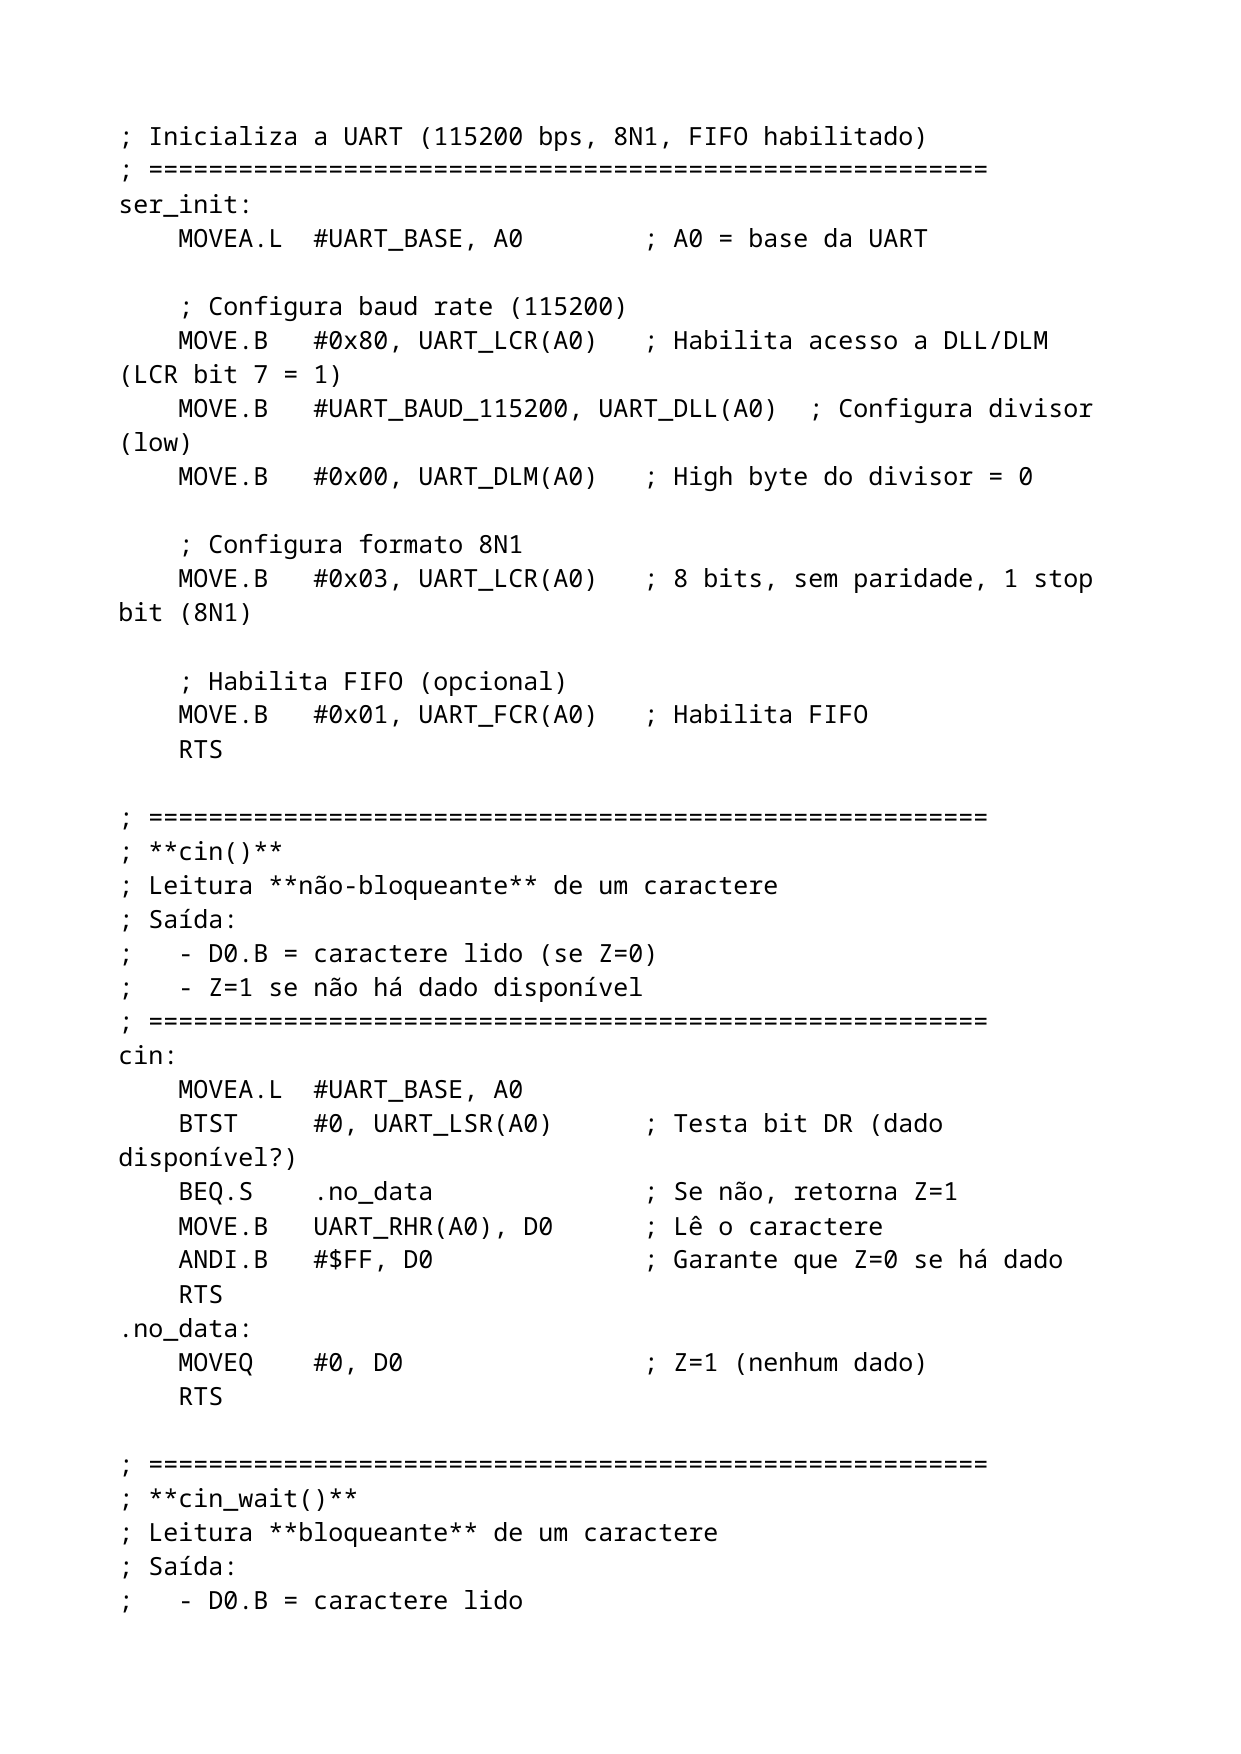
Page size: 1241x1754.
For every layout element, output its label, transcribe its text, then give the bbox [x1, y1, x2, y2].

text MOVEQ #0, D0 ; Z=1 (nenhum dado) [118, 1344, 1122, 1378]
text ; Configura baud rate (115200) [118, 288, 1122, 322]
text RTS [118, 1276, 1122, 1310]
text MOVE.B #0x03, UART_LCR(A0) ; 8 bits, sem paridade, 1 stop bit (8N1) [118, 561, 1122, 629]
text ; ======================================================== [118, 799, 1122, 833]
text MOVE.B #0x00, UART_DLM(A0) ; High byte do divisor = 0 [118, 459, 1122, 493]
text BTST #0, UART_LSR(A0) ; Testa bit DR (dado disponível?) [118, 1106, 1122, 1174]
text ; Configura formato 8N1 [118, 527, 1122, 561]
text ; **cin_wait()** [118, 1481, 1122, 1515]
text MOVEA.L #UART_BASE, A0 [118, 1072, 1122, 1106]
text ; Leitura **não-bloqueante** de um caractere [118, 867, 1122, 902]
text MOVE.B UART_RHR(A0), D0 ; Lê o caractere [118, 1208, 1122, 1242]
text MOVEA.L #UART_BASE, A0 ; A0 = base da UART [118, 220, 1122, 254]
text RTS [118, 731, 1122, 765]
text MOVE.B #UART_BAUD_115200, UART_DLL(A0) ; Configura divisor (low) [118, 391, 1122, 459]
text ; **cin()** [118, 833, 1122, 867]
text ; Saída: [118, 1549, 1122, 1583]
text ; ======================================================== [118, 152, 1122, 186]
text ANDI.B #$FF, D0 ; Garante que Z=0 se há dado [118, 1242, 1122, 1276]
text .no_data: [118, 1310, 1122, 1344]
text ; - D0.B = caractere lido [118, 1583, 1122, 1617]
text MOVE.B #0x01, UART_FCR(A0) ; Habilita FIFO [118, 697, 1122, 731]
text MOVE.B #0x80, UART_LCR(A0) ; Habilita acesso a DLL/DLM (LCR bit 7 = 1) [118, 322, 1122, 391]
text ser_init: [118, 186, 1122, 220]
text ; Saída: [118, 902, 1122, 936]
text ; Inicializa a UART (115200 bps, 8N1, FIFO habilitado) [118, 118, 1122, 152]
text ; ======================================================== [118, 1004, 1122, 1038]
text ; - D0.B = caractere lido (se Z=0) [118, 936, 1122, 970]
text ; Leitura **bloqueante** de um caractere [118, 1515, 1122, 1549]
text ; ======================================================== [118, 1447, 1122, 1481]
text ; - Z=1 se não há dado disponível [118, 970, 1122, 1004]
text ; Habilita FIFO (opcional) [118, 663, 1122, 697]
text BEQ.S .no_data ; Se não, retorna Z=1 [118, 1174, 1122, 1208]
text RTS [118, 1378, 1122, 1412]
text cin: [118, 1038, 1122, 1072]
